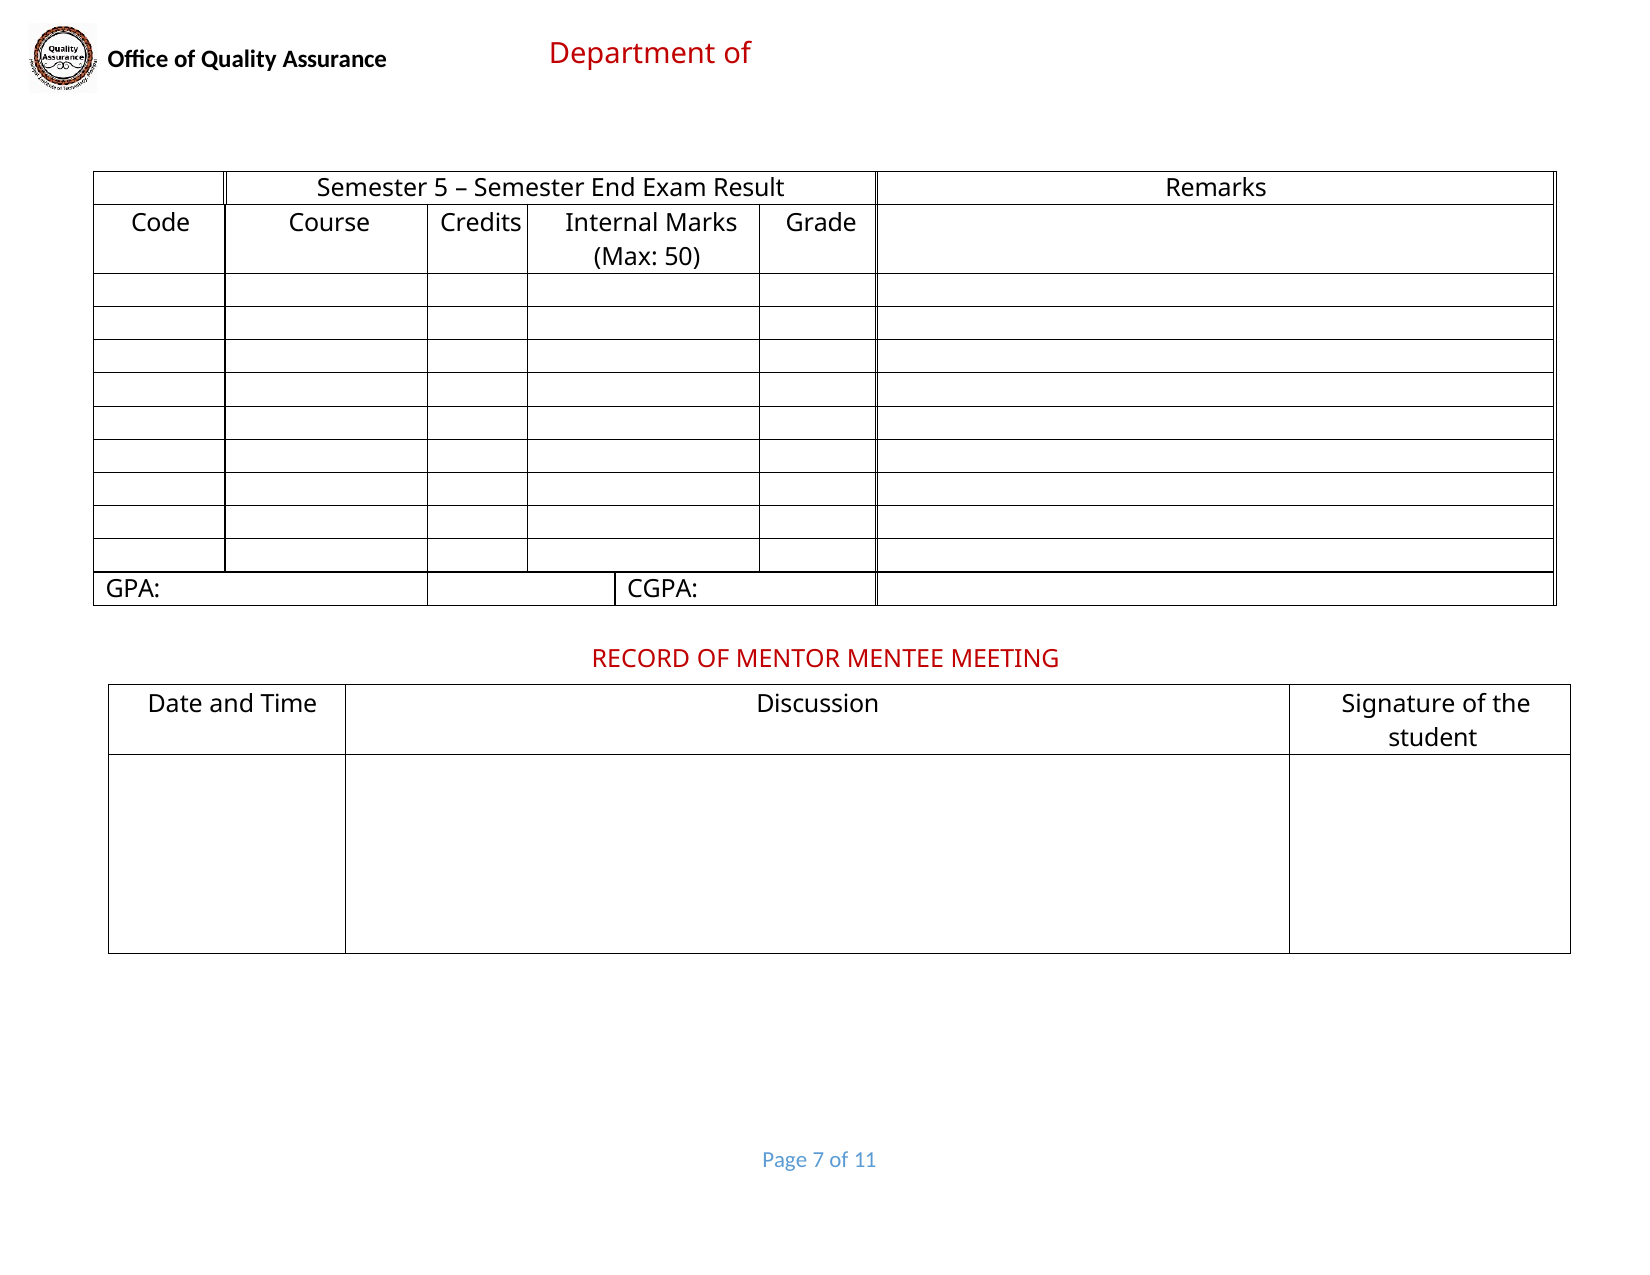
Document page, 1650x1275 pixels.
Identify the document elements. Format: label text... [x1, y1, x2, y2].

table_header Date and Time [109, 685, 345, 753]
table_cell [878, 573, 1553, 604]
table_cell [760, 340, 875, 372]
table_cell [428, 573, 614, 604]
table_cell [94, 407, 224, 439]
table_cell [1290, 755, 1570, 953]
table_cell [760, 473, 875, 505]
table_cell [428, 473, 527, 505]
table_cell Grade [760, 205, 875, 273]
table_cell [528, 373, 759, 406]
table_cell [94, 473, 224, 505]
table_cell [528, 307, 759, 339]
table_cell Course [226, 205, 427, 273]
table_cell [878, 205, 1553, 273]
table_cell [528, 274, 759, 306]
table_cell [428, 407, 527, 439]
table_cell [528, 407, 759, 439]
table_cell [878, 340, 1553, 372]
table_cell Code [94, 205, 224, 273]
table_cell [528, 506, 759, 538]
table_cell [528, 440, 759, 472]
table_cell [428, 539, 527, 571]
table_cell [226, 274, 427, 306]
table_header [94, 172, 223, 204]
table_cell GPA: [94, 573, 427, 604]
table_cell [428, 506, 527, 538]
table_cell [226, 307, 427, 339]
picture [28, 23, 98, 93]
table_cell [109, 755, 345, 953]
table_cell [226, 407, 427, 439]
table_cell [428, 274, 527, 306]
table_cell [226, 473, 427, 505]
table_header Remarks [878, 172, 1553, 204]
table_cell [878, 539, 1553, 571]
table_cell [528, 539, 759, 571]
table_cell [226, 539, 427, 571]
table_cell [760, 307, 875, 339]
table_header Signature of the student [1290, 685, 1570, 753]
table_cell [428, 307, 527, 339]
table_cell [878, 440, 1553, 472]
table_header Discussion [346, 685, 1289, 753]
table_cell [760, 539, 875, 571]
table_cell [878, 373, 1553, 406]
table_cell CGPA: [616, 573, 875, 604]
table_cell [226, 506, 427, 538]
table_cell [760, 440, 875, 472]
table_cell [94, 373, 224, 406]
table_cell [226, 373, 427, 406]
table_cell [760, 373, 875, 406]
table_cell [528, 340, 759, 372]
table_cell [226, 440, 427, 472]
table_cell [428, 340, 527, 372]
table_cell [94, 440, 224, 472]
table_cell [346, 755, 1289, 953]
table_cell [760, 274, 875, 306]
table_cell [94, 274, 224, 306]
table_cell [94, 506, 224, 538]
table_cell [878, 307, 1553, 339]
table_cell Credits [428, 205, 527, 273]
table_cell [760, 506, 875, 538]
table_cell [760, 407, 875, 439]
table_cell [878, 407, 1553, 439]
table_cell [878, 274, 1553, 306]
table_cell [226, 340, 427, 372]
table_cell [878, 506, 1553, 538]
table_cell [94, 340, 224, 372]
table_cell [428, 440, 527, 472]
table_cell [528, 473, 759, 505]
table_cell [428, 373, 527, 406]
table_cell [94, 307, 224, 339]
table_header Semester 5 – Semester End Exam Result [227, 172, 875, 204]
table_cell [94, 539, 224, 571]
table_cell Internal Marks (Max: 50) [528, 205, 759, 273]
text RECORD OF MENTOR MENTEE MEETING [76, 641, 1575, 674]
table_cell [878, 473, 1553, 505]
